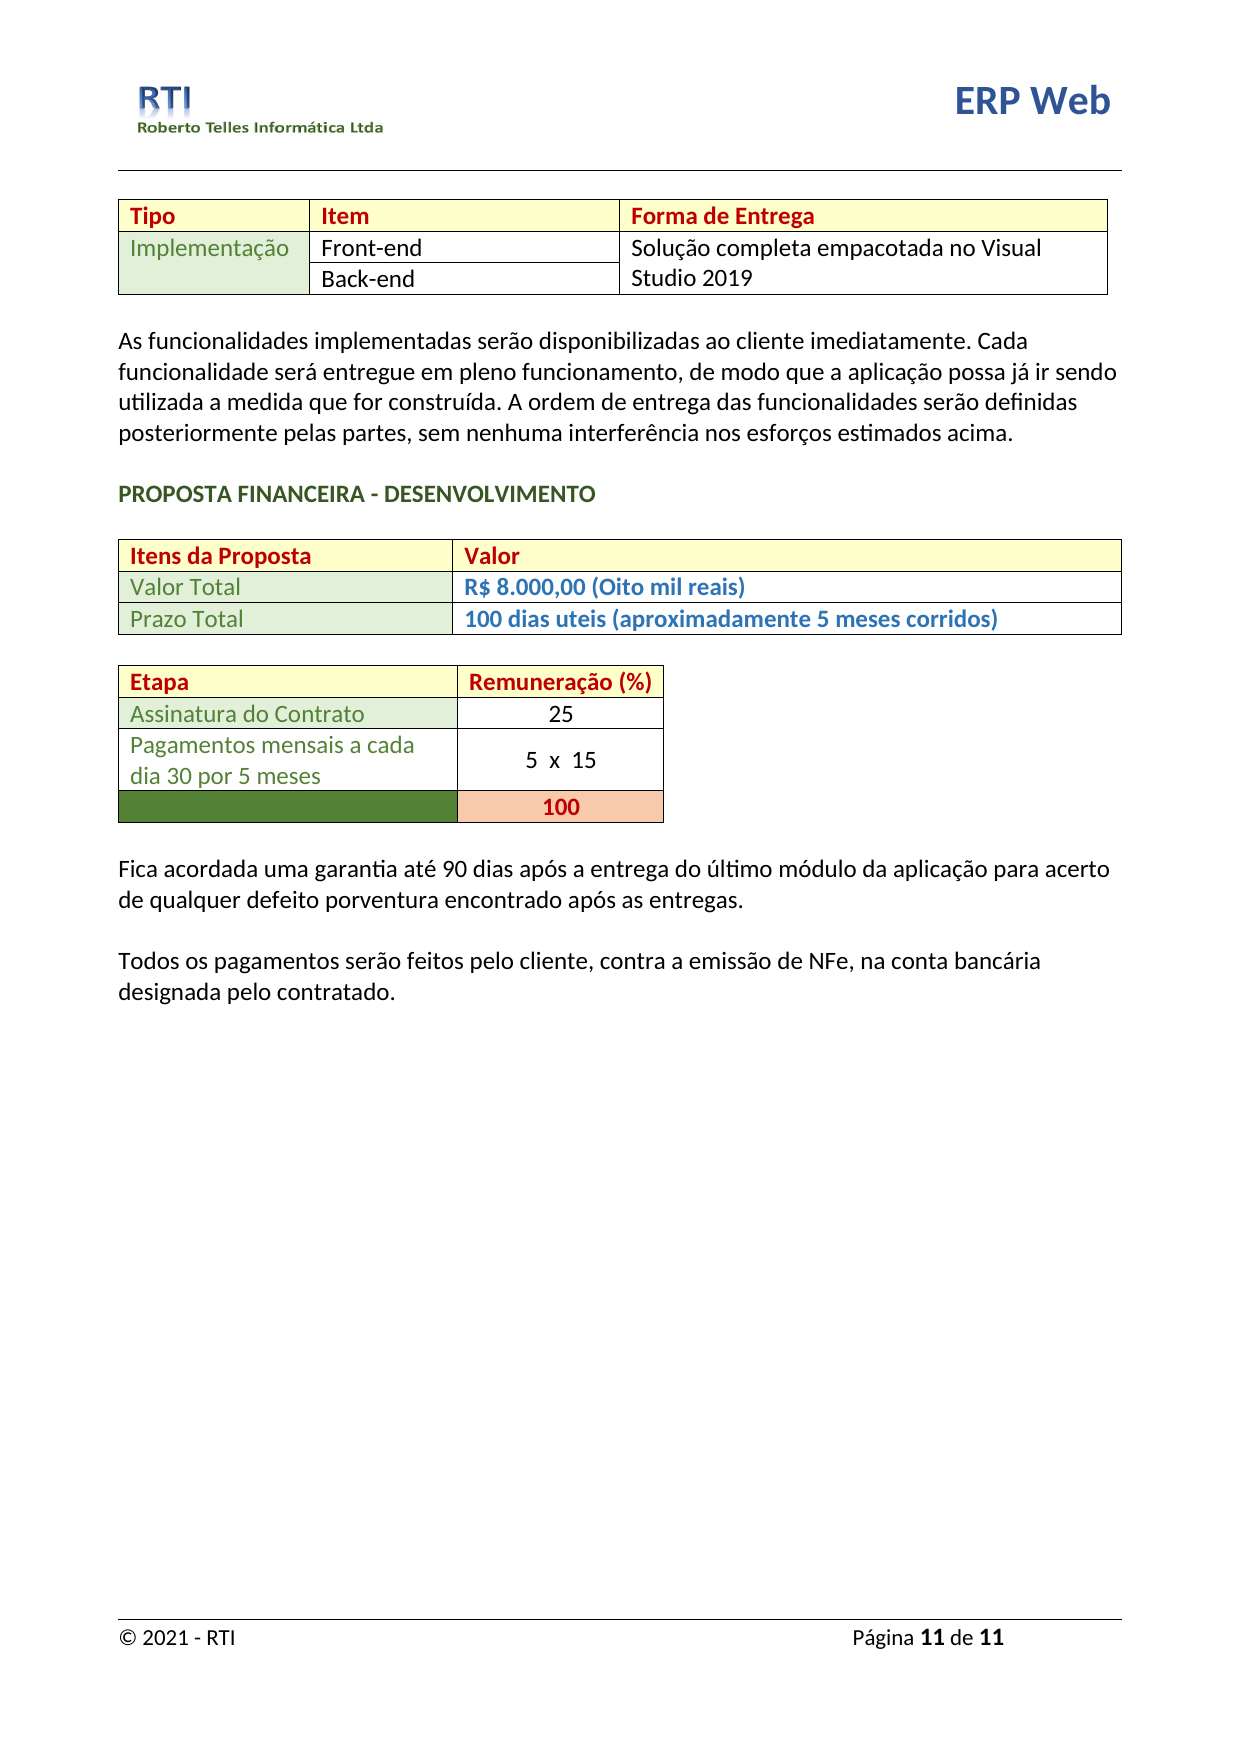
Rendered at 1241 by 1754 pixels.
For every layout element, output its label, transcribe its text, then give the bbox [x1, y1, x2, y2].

table_header Etapa [119, 666, 457, 697]
picture [129, 73, 399, 140]
table_cell Front-end [310, 232, 619, 262]
table_cell Assinatura do Contrato [119, 698, 457, 728]
text PROPOSTA FINANCEIRA - DESENVOLVIMENTO [118, 478, 1122, 508]
table_cell Prazo Total [119, 603, 452, 634]
table_header Forma de Entrega [620, 200, 1107, 231]
table_cell Valor Total [119, 572, 452, 602]
table_header Valor [453, 540, 1121, 571]
table_cell 100 [458, 791, 663, 822]
table_cell Implementação [119, 232, 309, 294]
table_cell [119, 791, 457, 822]
table_cell Solução completa empacotada no Visual Studio 2019 [620, 232, 1107, 294]
table_header Remuneração (%) [458, 666, 663, 697]
table_cell 25 [458, 698, 663, 728]
table_cell 5 x 15 [458, 729, 663, 790]
text Todos os pagamentos serão feitos pelo cliente, contra a emissão de NFe, na conta bancária designada pelo contratado. [118, 945, 1122, 1006]
table_cell 100 dias uteis (aproximadamente 5 meses corridos) [453, 603, 1121, 634]
table_cell Pagamentos mensais a cada dia 30 por 5 meses [119, 729, 457, 790]
table_cell Back-end [310, 263, 619, 294]
text As funcionalidades implementadas serão disponibilizadas ao cliente imediatamente. Cada funcionalidade será entregue em pleno funcionamento, de modo que a aplicação possa já ir sendo utilizada a medida que for construída. A ordem de entrega das funcionalidades serão definidas posteriormente pelas partes, sem nenhuma interferência nos esforços estimados acima. [118, 325, 1122, 447]
text Fica acordada uma garantia até 90 dias após a entrega do último módulo da aplicação para acerto de qualquer defeito porventura encontrado após as entregas. [118, 853, 1122, 914]
table_header Itens da Proposta [119, 540, 452, 571]
table_header Tipo [119, 200, 309, 231]
table_header Item [310, 200, 619, 231]
